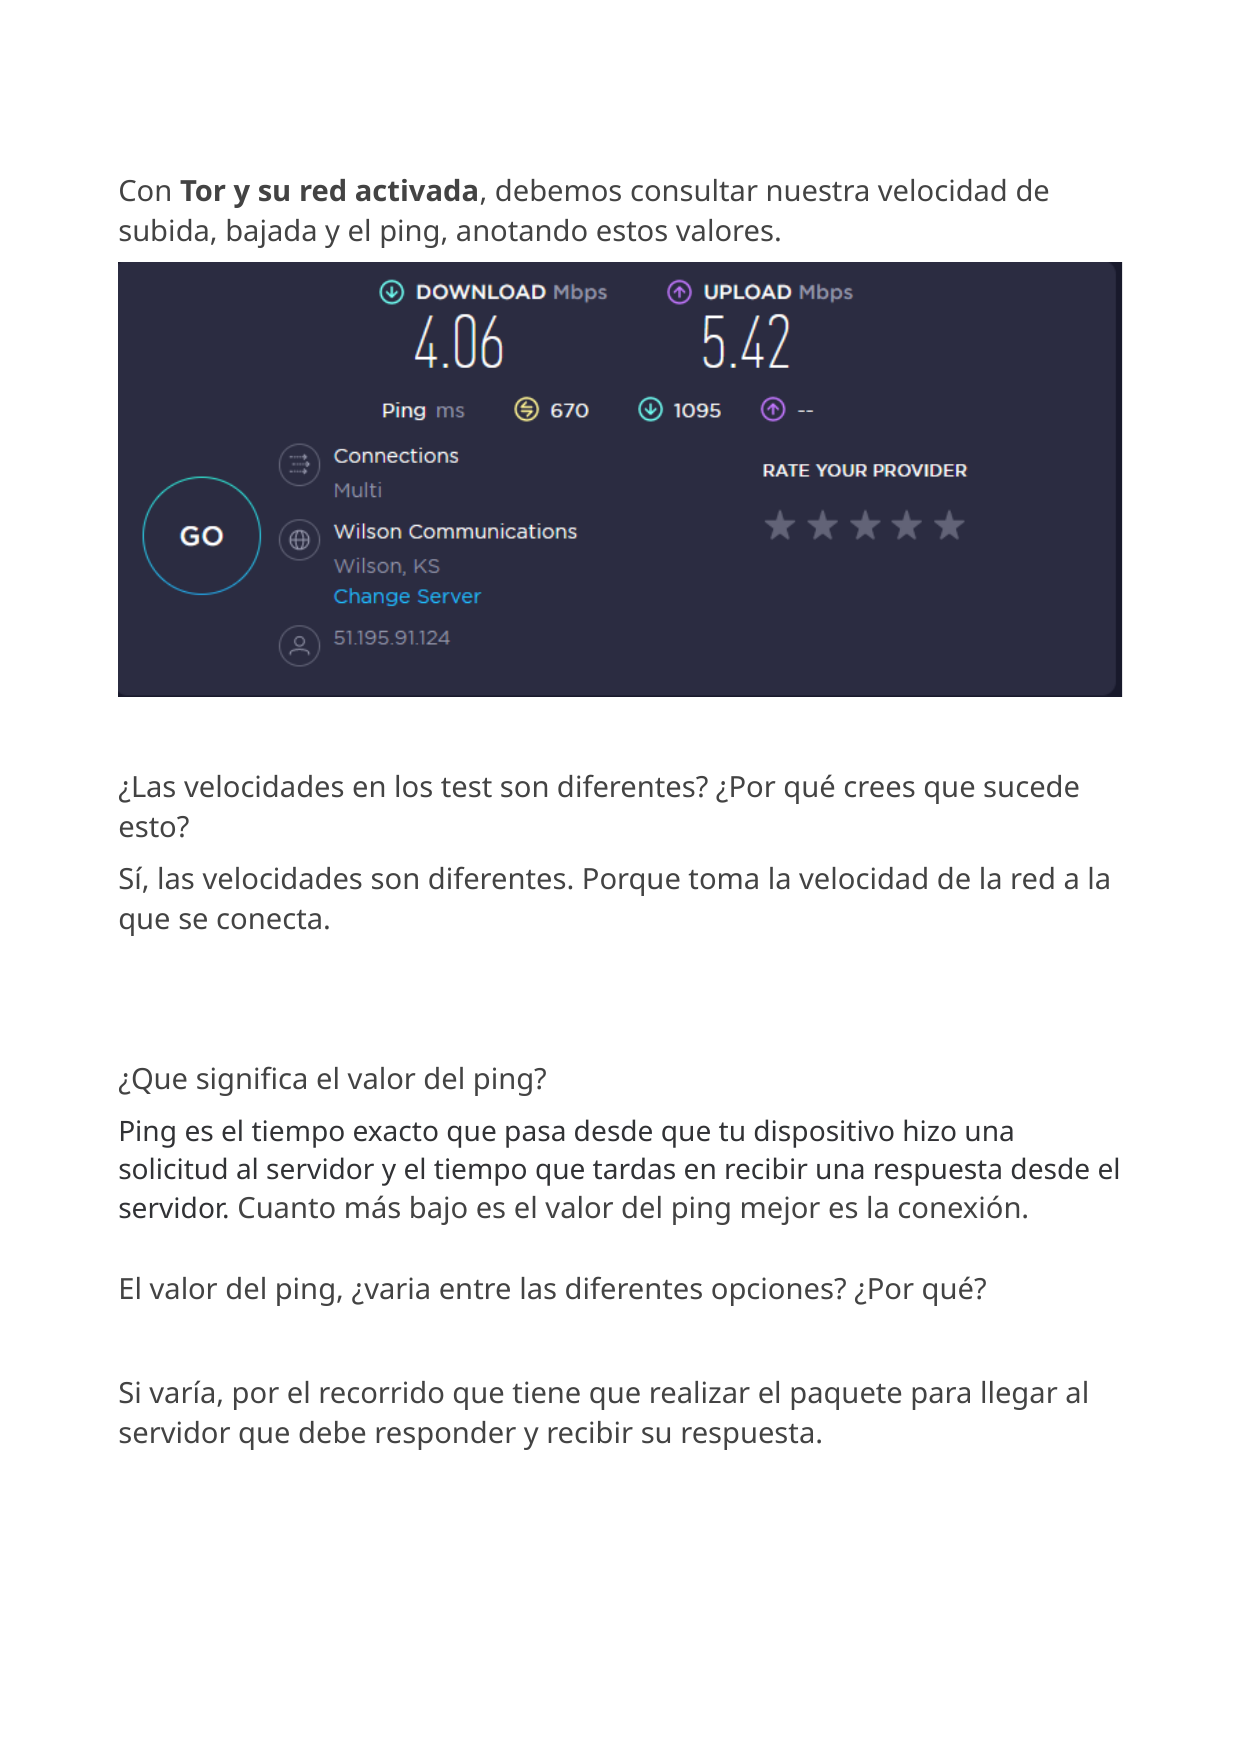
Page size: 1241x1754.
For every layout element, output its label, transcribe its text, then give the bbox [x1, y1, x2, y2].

text Sí, las velocidades son diferentes. Porque toma la velocidad de la red a la que se conecta. [118, 859, 1122, 938]
text Ping es el tiempo exacto que pasa desde que tu dispositivo hizo una solicitud al servidor y el tiempo que tardas en recibir una respuesta desde el servidor. Cuanto más bajo es el valor del ping mejor es la conexión. [118, 1111, 1122, 1227]
text Si varía, por el recorrido que tiene que realizar el paquete para llegar al servidor que debe responder y recibir su respuesta. [118, 1373, 1122, 1452]
text El valor del ping, ¿varia entre las diferentes opciones? ¿Por qué? [118, 1240, 1122, 1308]
text ¿Que significa el valor del ping? [118, 1059, 1122, 1098]
picture [118, 262, 1123, 697]
text Con Tor y su red activada, debemos consultar nuestra velocidad de subida, bajada y el ping, anotando estos valores. [118, 170, 1122, 250]
text ¿Las velocidades en los test son diferentes? ¿Por qué crees que sucede esto? [118, 767, 1122, 846]
